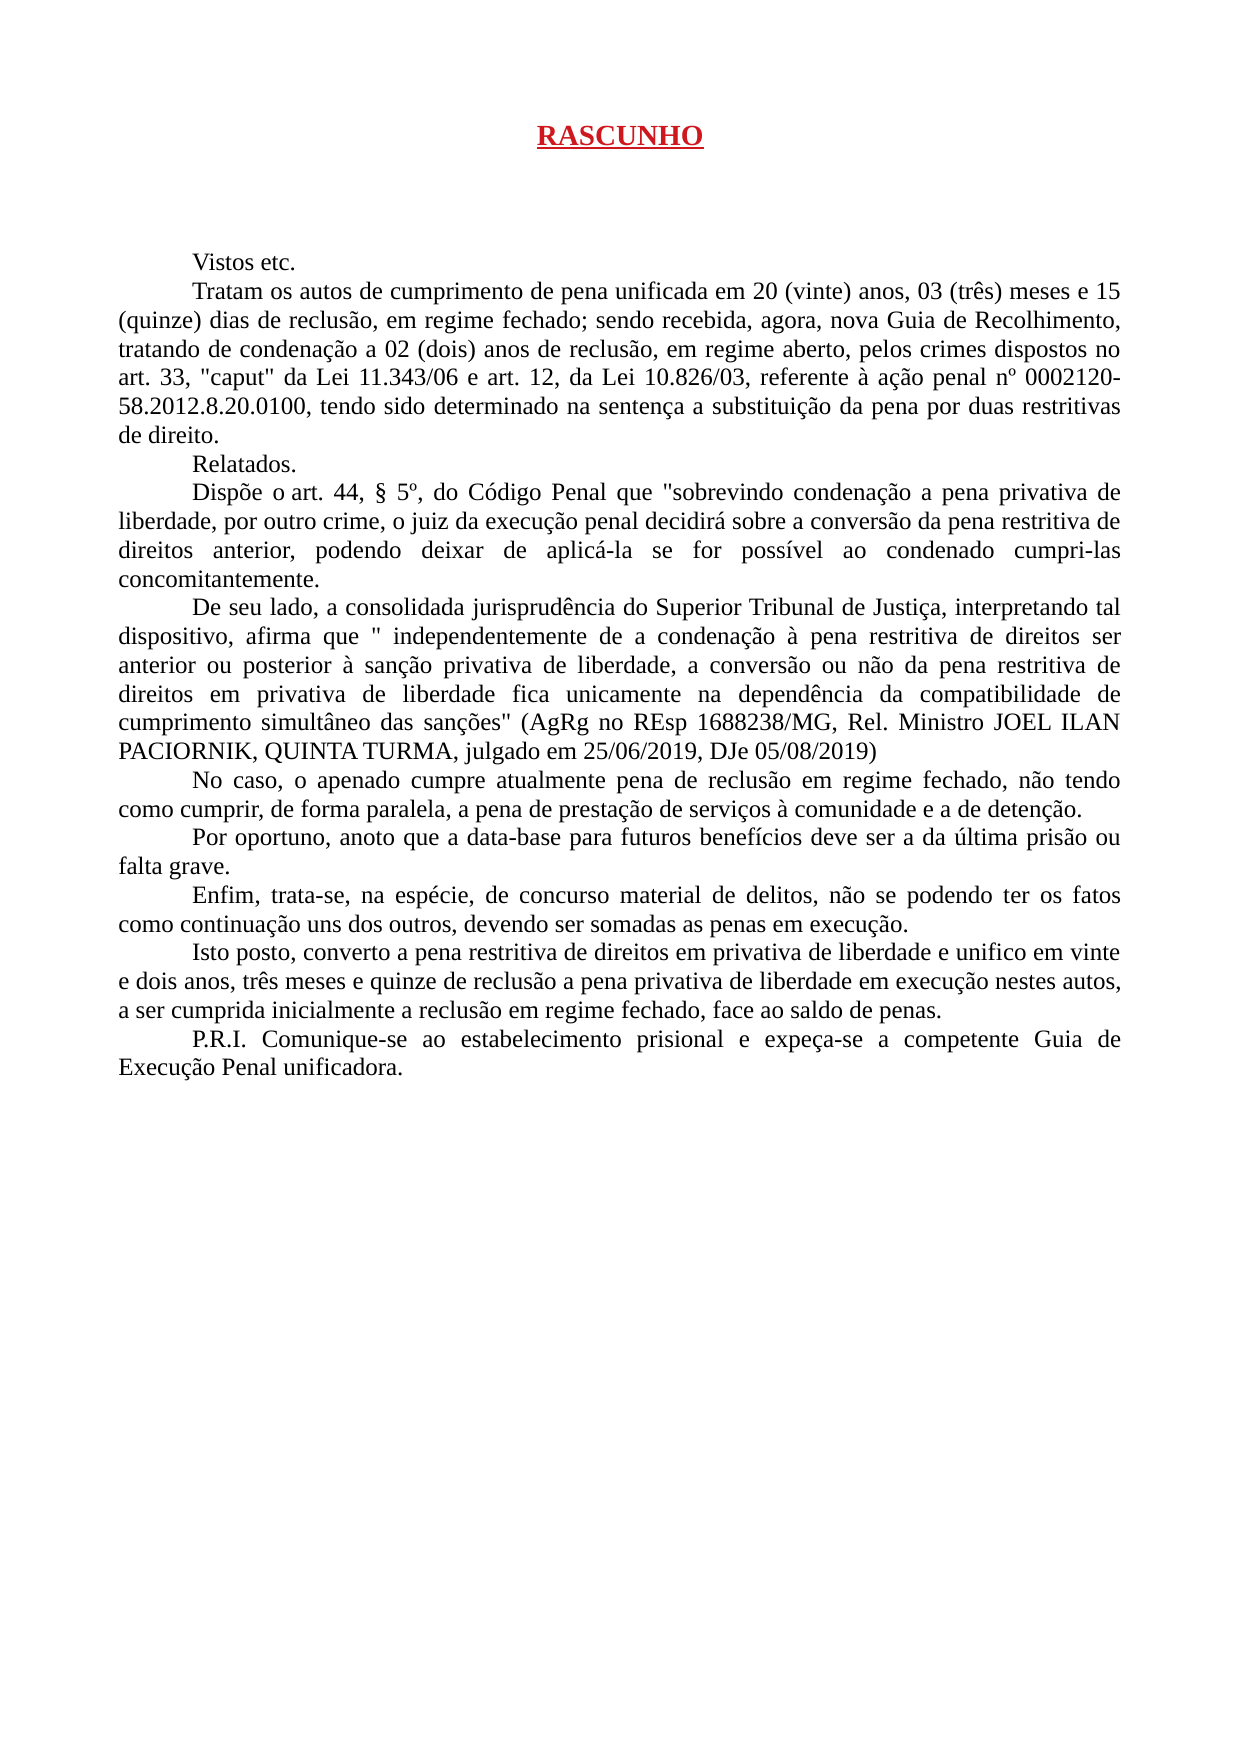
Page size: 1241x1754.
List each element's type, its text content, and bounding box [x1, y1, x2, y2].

text Enfim, trata-se, na espécie, de concurso material de delitos, não se podendo ter os fatos como continuação uns dos outros, devendo ser somadas as penas em execução. [118, 880, 1122, 937]
text Por oportuno, anoto que a data-base para futuros benefícios deve ser a da última prisão ou falta grave. [118, 822, 1122, 880]
text Vistos etc. [118, 247, 1122, 276]
text Relatados. [118, 449, 1122, 477]
text No caso, o apenado cumpre atualmente pena de reclusão em regime fechado, não tendo como cumprir, de forma paralela, a pena de prestação de serviços à comunidade e a de detenção. [118, 765, 1122, 822]
text RASCUNHO [118, 118, 1122, 152]
text Isto posto, converto a pena restritiva de direitos em privativa de liberdade e unifico em vinte e dois anos, três meses e quinze de reclusão a pena privativa de liberdade em execução nestes autos, a ser cumprida inicialmente a reclusão em regime fechado, face ao saldo de penas. [118, 937, 1122, 1024]
text Tratam os autos de cumprimento de pena unificada em 20 (vinte) anos, 03 (três) meses e 15 (quinze) dias de reclusão, em regime fechado; sendo recebida, agora, nova Guia de Recolhimento, tratando de condenação a 02 (dois) anos de reclusão, em regime aberto, pelos crimes dispostos no art. 33, "caput" da Lei 11.343/06 e art. 12, da Lei 10.826/03, referente à ação penal nº 0002120-58.2012.8.20.0100, tendo sido determinado na sentença a substituição da pena por duas restritivas de direito. [118, 276, 1122, 449]
text De seu lado, a consolidada jurisprudência do Superior Tribunal de Justiça, interpretando tal dispositivo, afirma que " independentemente de a condenação à pena restritiva de direitos ser anterior ou posterior à sanção privativa de liberdade, a conversão ou não da pena restritiva de direitos em privativa de liberdade fica unicamente na dependência da compatibilidade de cumprimento simultâneo das sanções" (AgRg no REsp 1688238/MG, Rel. Ministro JOEL ILAN PACIORNIK, QUINTA TURMA, julgado em 25/06/2019, DJe 05/08/2019) [118, 592, 1122, 765]
text Dispõe o art. 44, § 5º, do Código Penal que "sobrevindo condenação a pena privativa de liberdade, por outro crime, o juiz da execução penal decidirá sobre a conversão da pena restritiva de direitos anterior, podendo deixar de aplicá-la se for possível ao condenado cumpri-las concomitantemente. [118, 477, 1122, 592]
text P.R.I. Comunique-se ao estabelecimento prisional e expeça-se a competente Guia de Execução Penal unificadora. [118, 1024, 1122, 1081]
